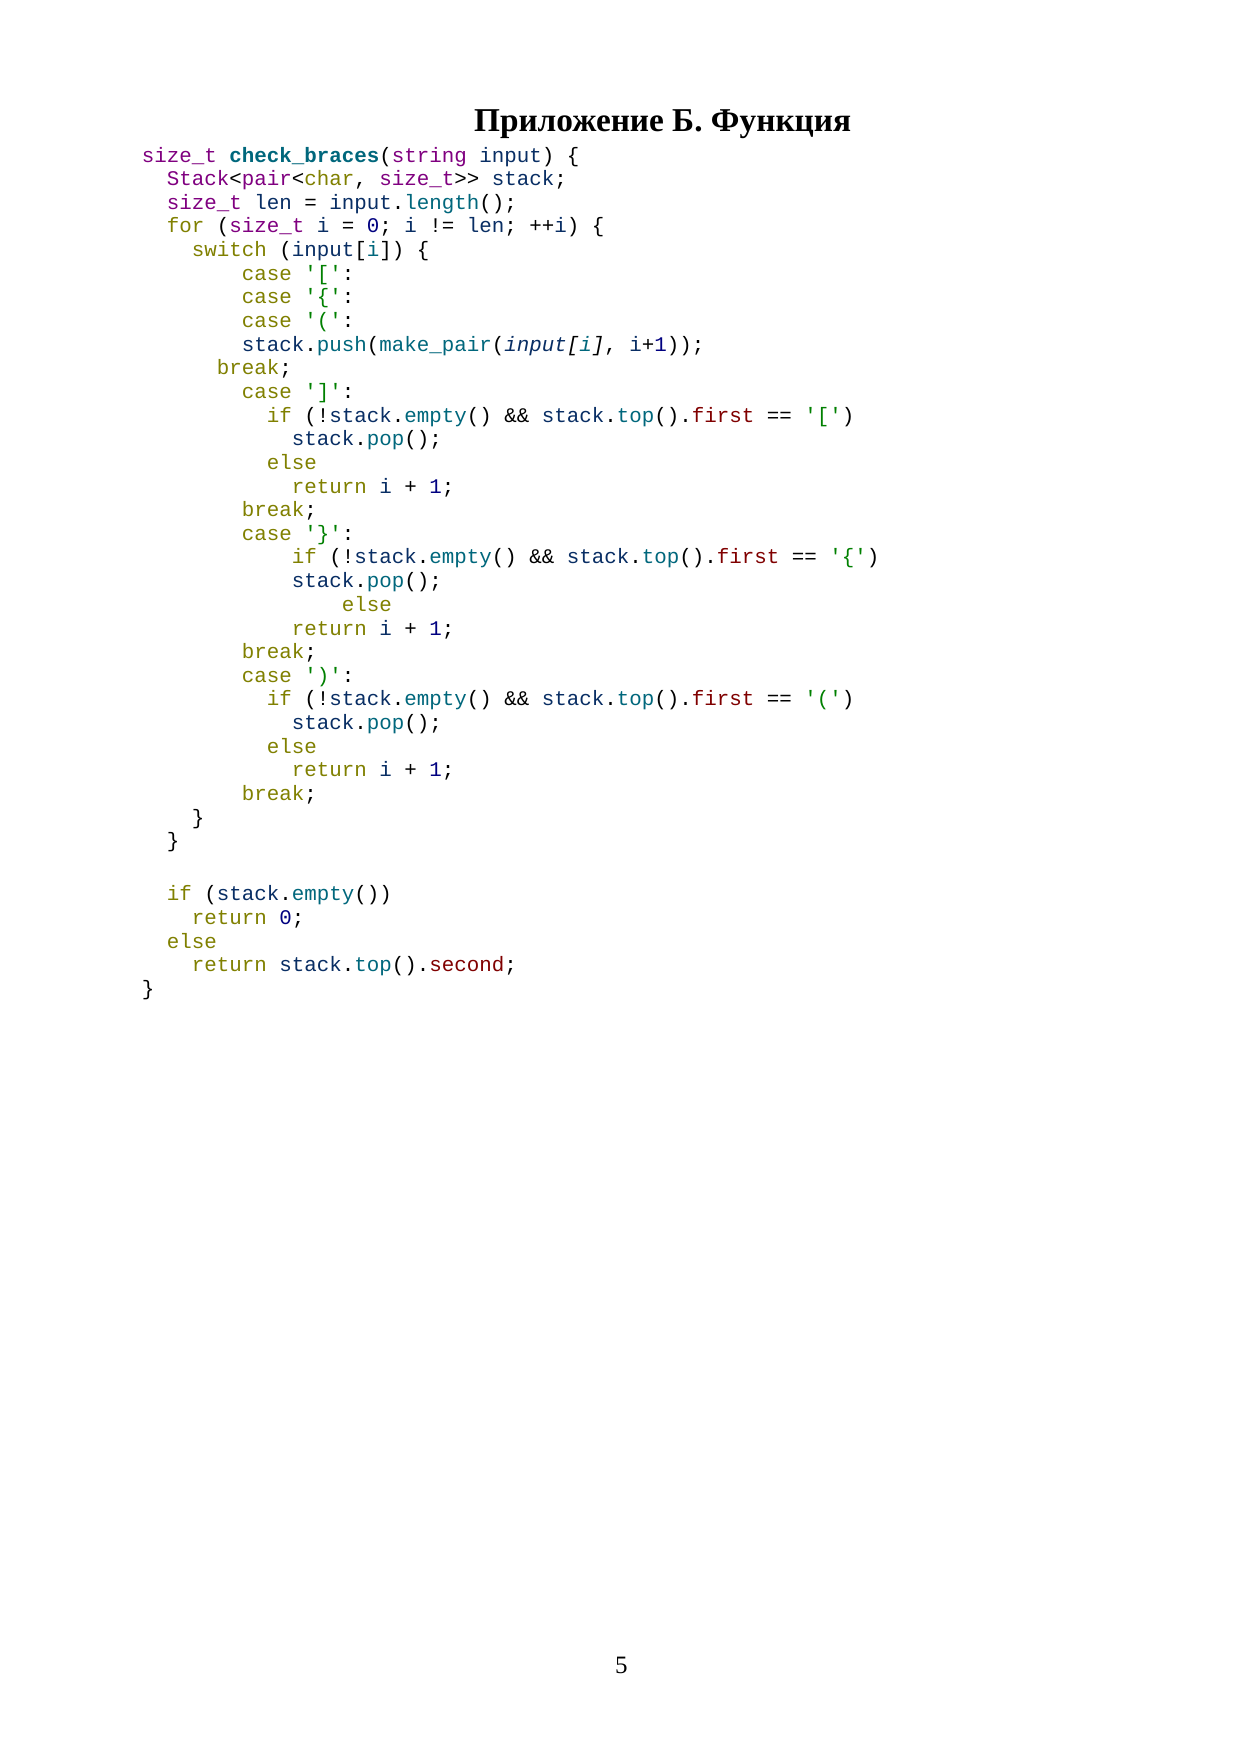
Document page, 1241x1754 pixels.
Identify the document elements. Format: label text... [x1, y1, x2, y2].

text else [142, 594, 1183, 617]
text return 0; [142, 907, 1183, 931]
text break; [142, 499, 1183, 523]
text return i + 1; [142, 759, 1183, 783]
text } [142, 807, 1183, 830]
text size_t check_braces(string input) { [142, 144, 1183, 168]
text for (size_t i = 0; i != len; ++i) { [142, 216, 1183, 239]
text break; [142, 783, 1183, 807]
text switch (input[i]) { [142, 239, 1183, 263]
text else [142, 736, 1183, 759]
text case '(': [142, 310, 1183, 334]
text return stack.top().second; [142, 954, 1183, 978]
text } [142, 978, 1183, 1002]
text } [142, 830, 1183, 854]
text if (!stack.empty() && stack.top().first == '(') [142, 688, 1183, 712]
text else [142, 931, 1183, 954]
text case ']': [142, 381, 1183, 405]
text stack.pop(); [142, 428, 1183, 452]
text break; [142, 357, 1183, 381]
text stack.pop(); [142, 570, 1183, 594]
text stack.push(make_pair(input[i], i+1)); [142, 334, 1183, 357]
text else [142, 452, 1183, 476]
text case '{': [142, 286, 1183, 310]
text Stack<pair<char, size_t>> stack; [142, 168, 1183, 192]
text case '[': [142, 263, 1183, 286]
text return i + 1; [142, 476, 1183, 499]
text if (!stack.empty() && stack.top().first == '[') [142, 405, 1183, 428]
text size_t len = input.length(); [142, 192, 1183, 216]
text return i + 1; [142, 617, 1183, 641]
text case ')': [142, 665, 1183, 688]
text if (!stack.empty() && stack.top().first == '{') [142, 547, 1183, 570]
subtitle Приложение Б. Функция [142, 100, 1183, 138]
text stack.pop(); [142, 712, 1183, 736]
text case '}': [142, 523, 1183, 547]
text if (stack.empty()) [142, 883, 1183, 907]
text break; [142, 641, 1183, 665]
